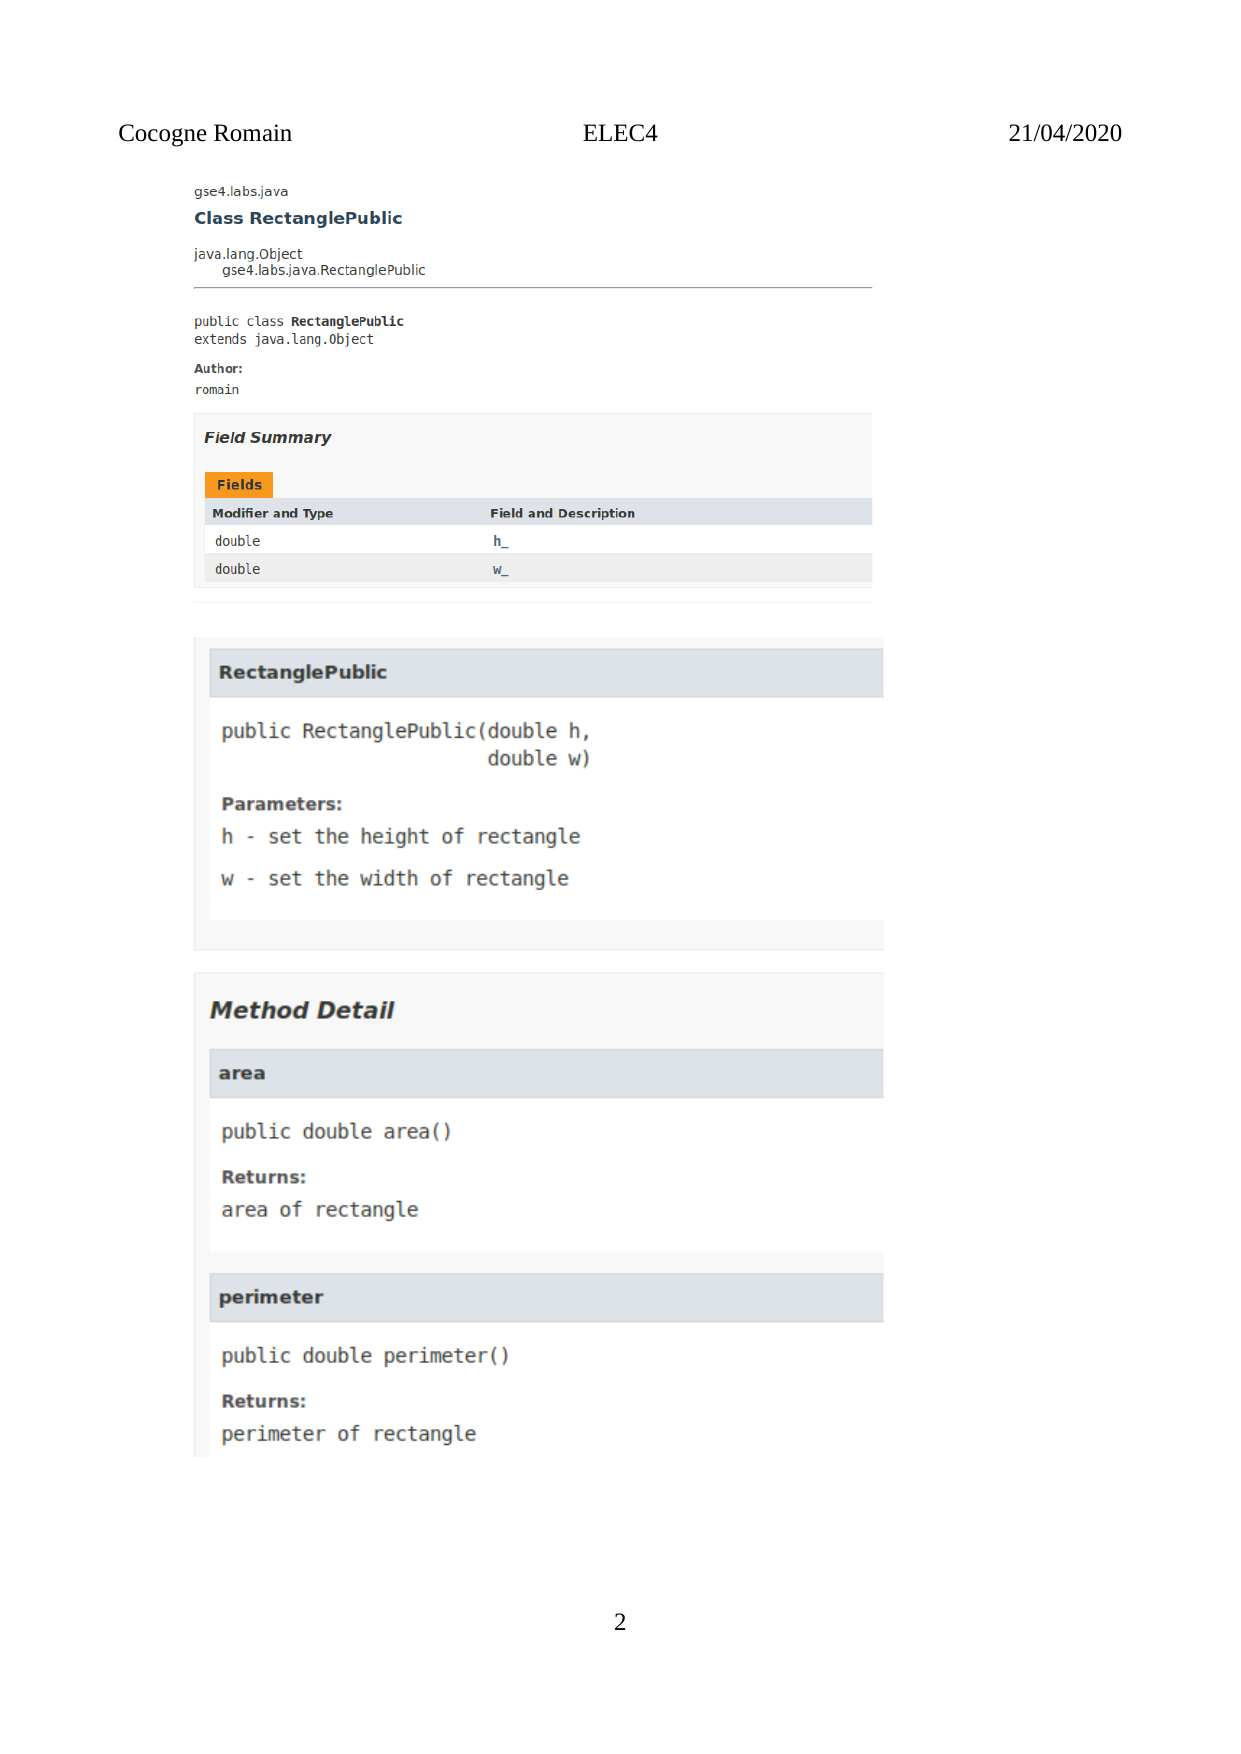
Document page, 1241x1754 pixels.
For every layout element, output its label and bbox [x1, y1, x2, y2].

picture [184, 637, 884, 1457]
picture [176, 176, 873, 603]
